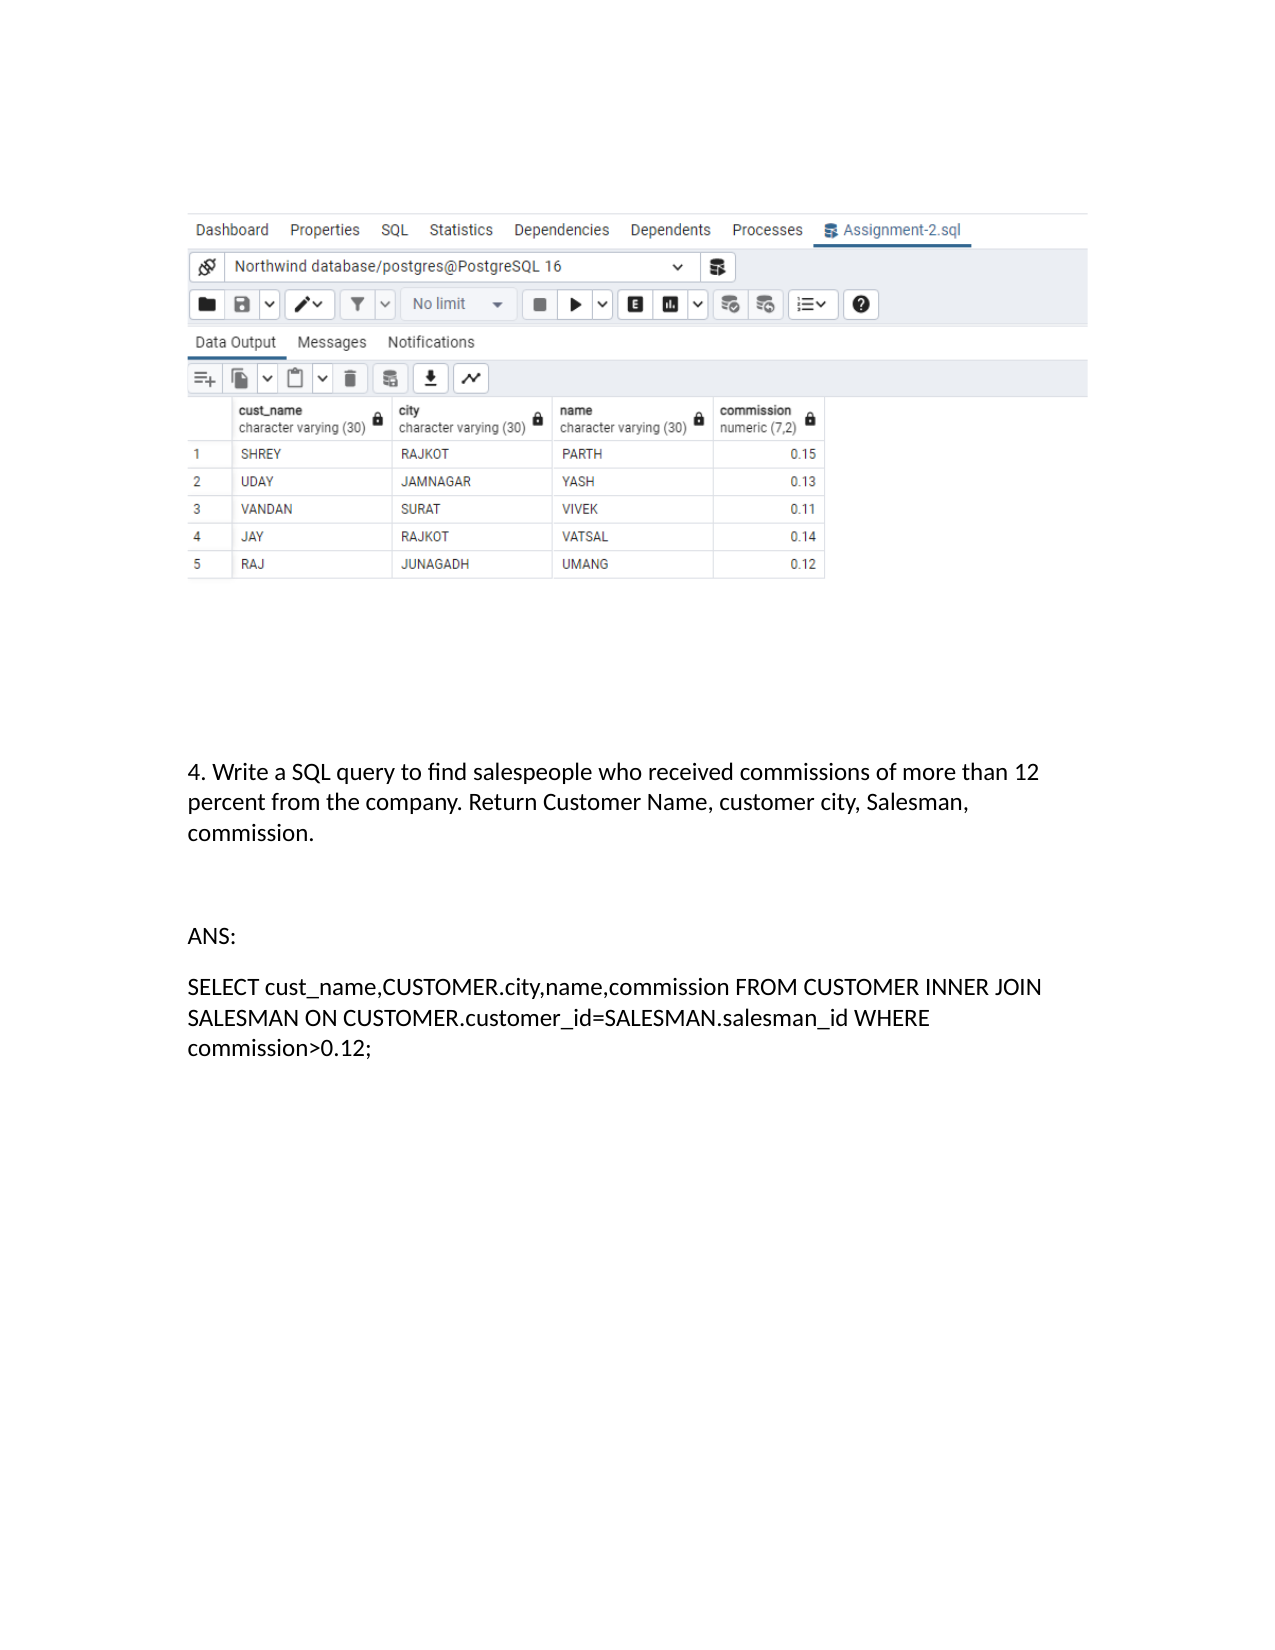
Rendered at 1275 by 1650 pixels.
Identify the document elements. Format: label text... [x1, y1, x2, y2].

text 4. Write a SQL query to find salespeople who received commissions of more than 12 percent from the company. Return Customer Name, customer city, Salesman, commission. [187, 756, 1087, 848]
text ANS: [187, 920, 1087, 950]
text SELECT cust_name,CUSTOMER.city,name,commission FROM CUSTOMER INNER JOIN SALESMAN ON CUSTOMER.customer_id=SALESMAN.salesman_id WHERE commission>0.12; [187, 971, 1087, 1063]
picture [187, 210, 1088, 705]
